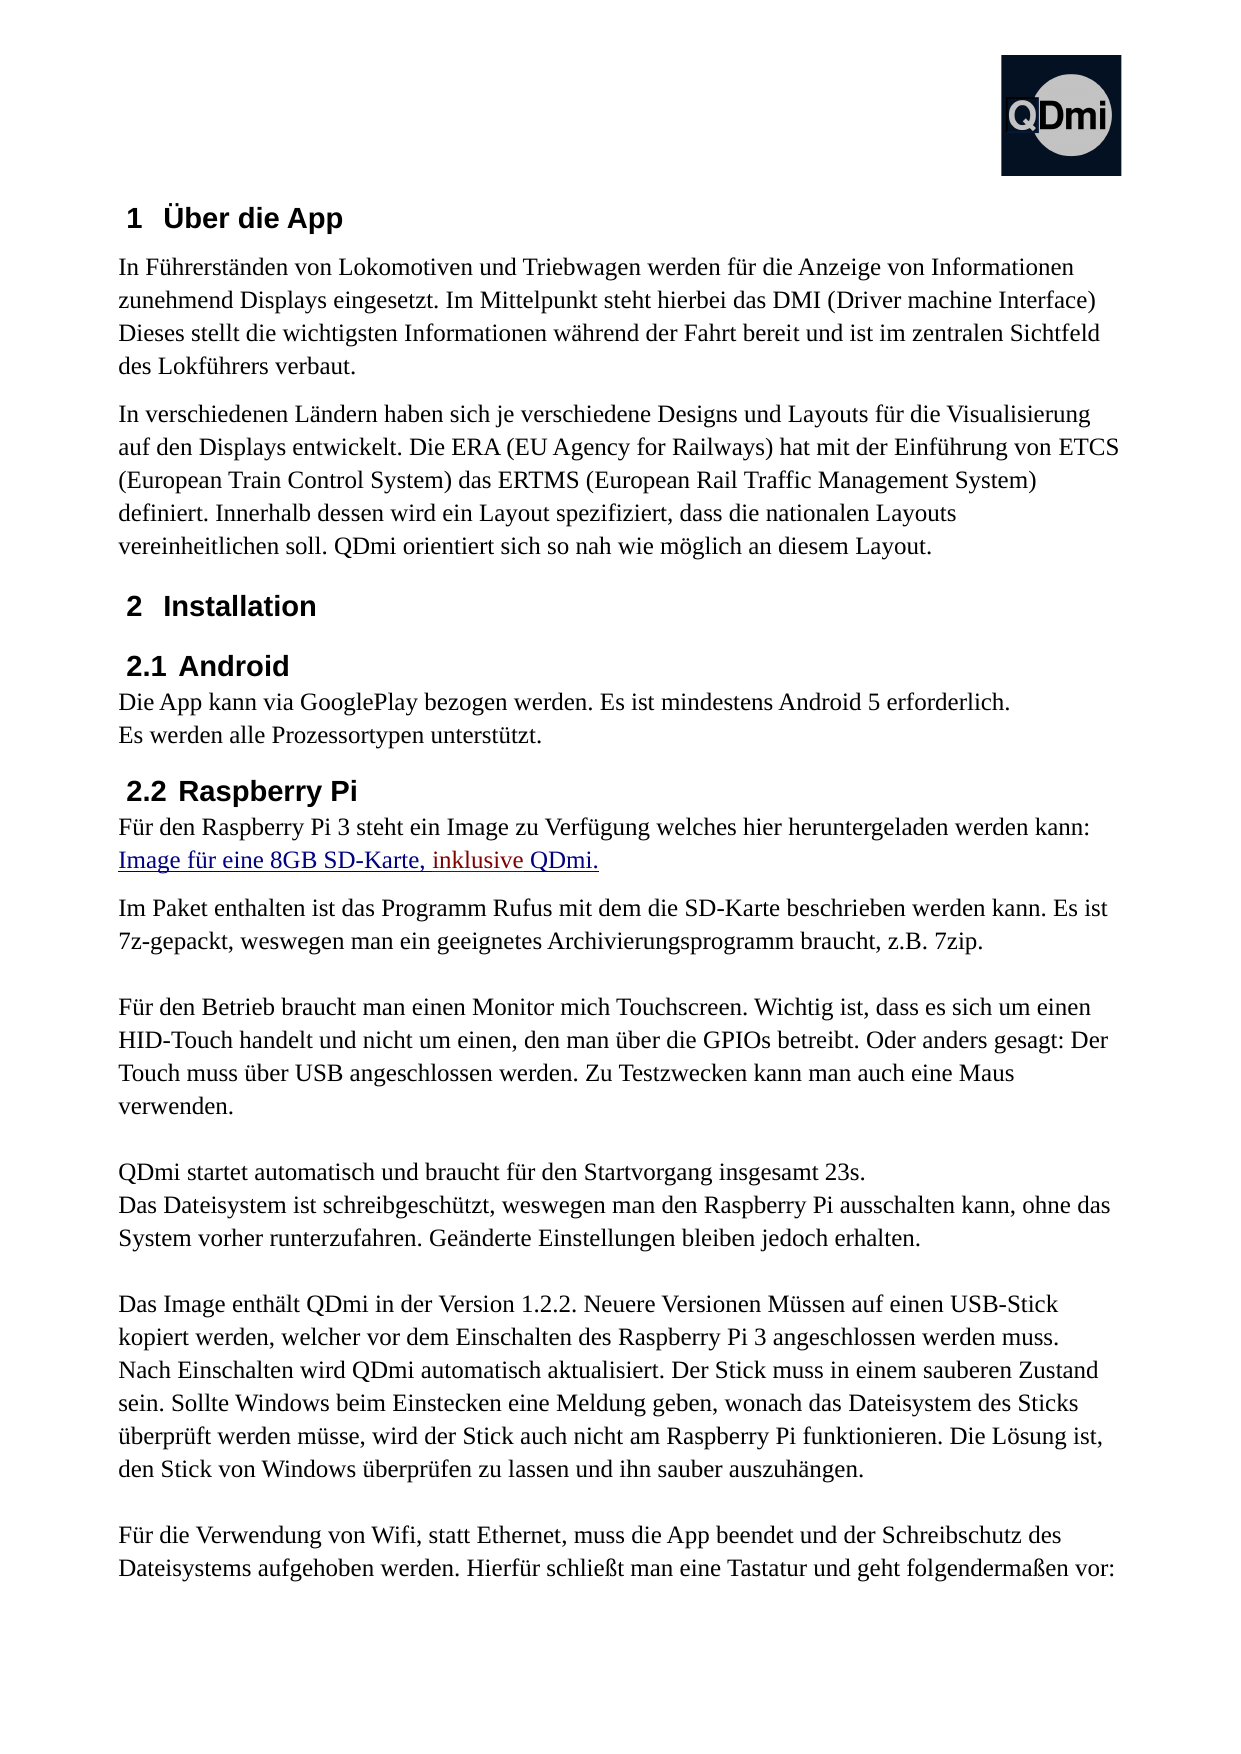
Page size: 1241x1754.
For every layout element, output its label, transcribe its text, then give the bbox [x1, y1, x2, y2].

text Im Paket enthalten ist das Programm Rufus mit dem die SD-Karte beschrieben werden kann. Es ist 7z-gepackt, weswegen man ein geeignetes Archivierungsprogramm braucht, z.B. 7zip. [118, 893, 1122, 955]
text In verschiedenen Ländern haben sich je verschiedene Designs und Layouts für die Visualisierung auf den Displays entwickelt. Die ERA (EU Agency for Railways) hat mit der Einführung von ETCS (European Train Control System) das ERTMS (European Rail Traffic Management System) definiert. Innerhalb dessen wird ein Layout spezifiziert, dass die nationalen Layouts vereinheitlichen soll. QDmi orientiert sich so nah wie möglich an diesem Layout. [118, 399, 1122, 560]
text In Führerständen von Lokomotiven und Triebwagen werden für die Anzeige von Informationen zunehmend Displays eingesetzt. Im Mittelpunkt steht hierbei das DMI (Driver machine Interface) Dieses stellt die wichtigsten Informationen während der Fahrt bereit und ist im zentralen Sichtfeld des Lokführers verbaut. [118, 252, 1122, 380]
text Für die Verwendung von Wifi, statt Ethernet, muss die App beendet und der Schreibschutz des Dateisystems aufgehoben werden. Hierfür schließt man eine Tastatur und geht folgendermaßen vor: [118, 1521, 1122, 1582]
subtitle Über die App [118, 201, 1122, 235]
text Für den Raspberry Pi 3 steht ein Image zu Verfügung welches hier heruntergeladen werden kann: Image für eine 8GB SD-Karte, inklusive QDmi. [118, 812, 1122, 874]
text Nach Einschalten wird QDmi automatisch aktualisiert. Der Stick muss in einem sauberen Zustand sein. Sollte Windows beim Einstecken eine Meldung geben, wonach das Dateisystem des Sticks überprüft werden müsse, wird der Stick auch nicht am Raspberry Pi funktionieren. Die Lösung ist, den Stick von Windows überprüfen zu lassen und ihn sauber auszuhängen. [118, 1355, 1122, 1516]
picture [1001, 55, 1122, 176]
subtitle Android [118, 648, 1122, 682]
subtitle Raspberry Pi [118, 774, 1122, 807]
text Für den Betrieb braucht man einen Monitor mich Touchscreen. Wichtig ist, dass es sich um einen HID-Touch handelt und nicht um einen, den man über die GPIOs betreibt. Oder anders gesagt: Der Touch muss über USB angeschlossen werden. Zu Testzwecken kann man auch eine Maus verwenden. QDmi startet automatisch und braucht für den Startvorgang insgesamt 23s. Das Dateisystem ist schreibgeschützt, weswegen man den Raspberry Pi ausschalten kann, ohne das System vorher runterzufahren. Geänderte Einstellungen bleiben jedoch erhalten. Das Image enthält QDmi in der Version 1.2.2. Neuere Versionen Müssen auf einen USB-Stick kopiert werden, welcher vor dem Einschalten des Raspberry Pi 3 angeschlossen werden muss. [118, 992, 1122, 1351]
text Die App kann via GooglePlay bezogen werden. Es ist mindestens Android 5 erforderlich. Es werden alle Prozessortypen unterstützt. [118, 687, 1122, 749]
subtitle Installation [118, 589, 1122, 623]
